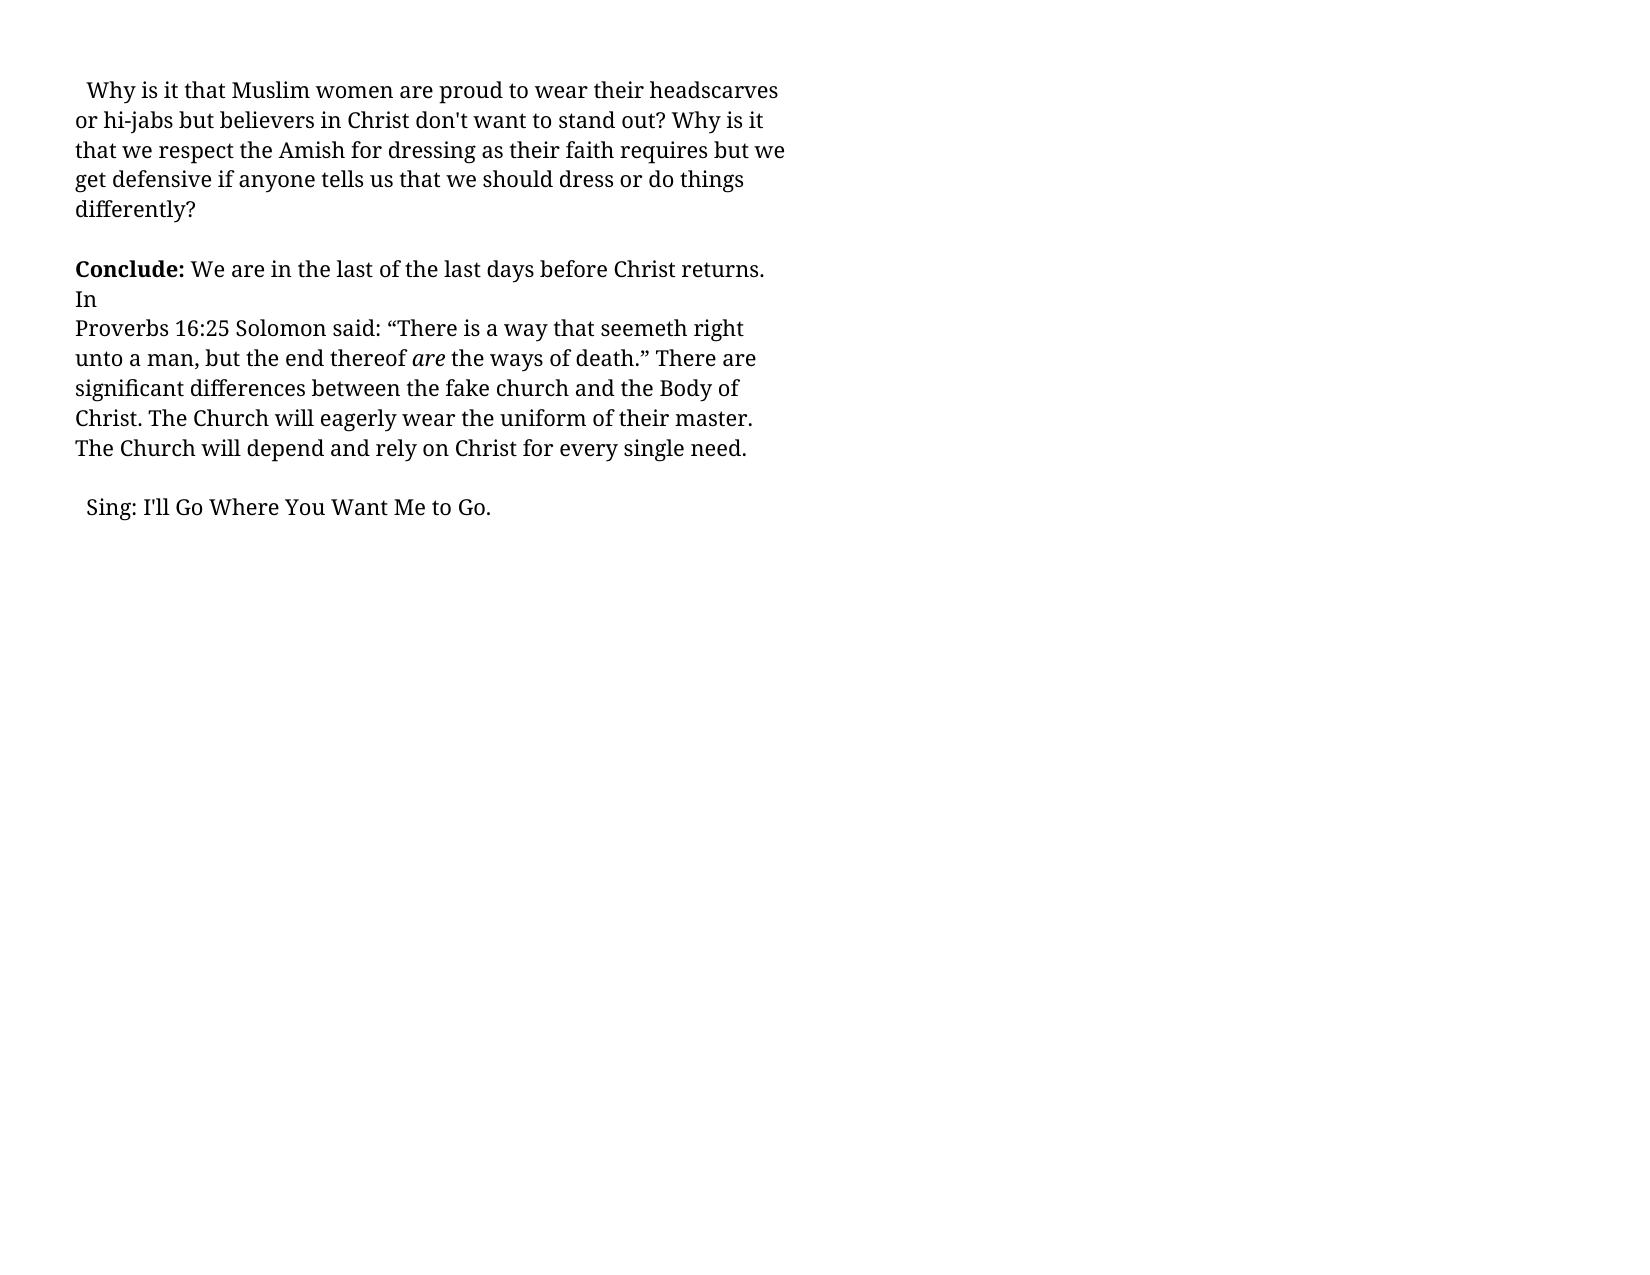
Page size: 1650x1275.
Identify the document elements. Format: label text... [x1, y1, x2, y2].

text Conclude: We are in the last of the last days before Christ returns. In [75, 254, 787, 313]
text Sing: I'll Go Where You Want Me to Go. [75, 492, 787, 522]
text Proverbs 16:25 Solomon said: “There is a way that seemeth right unto a man, but the end thereof are the ways of death.” There are significant differences between the fake church and the Body of Christ. The Church will eagerly wear the uniform of their master. The Church will depend and rely on Christ for every single need. [75, 313, 787, 462]
text Why is it that Muslim women are proud to wear their headscarves or hi-jabs but believers in Christ don't want to stand out? Why is it that we respect the Amish for dressing as their faith requires but we get defensive if anyone tells us that we should dress or do things differently? [75, 75, 787, 224]
